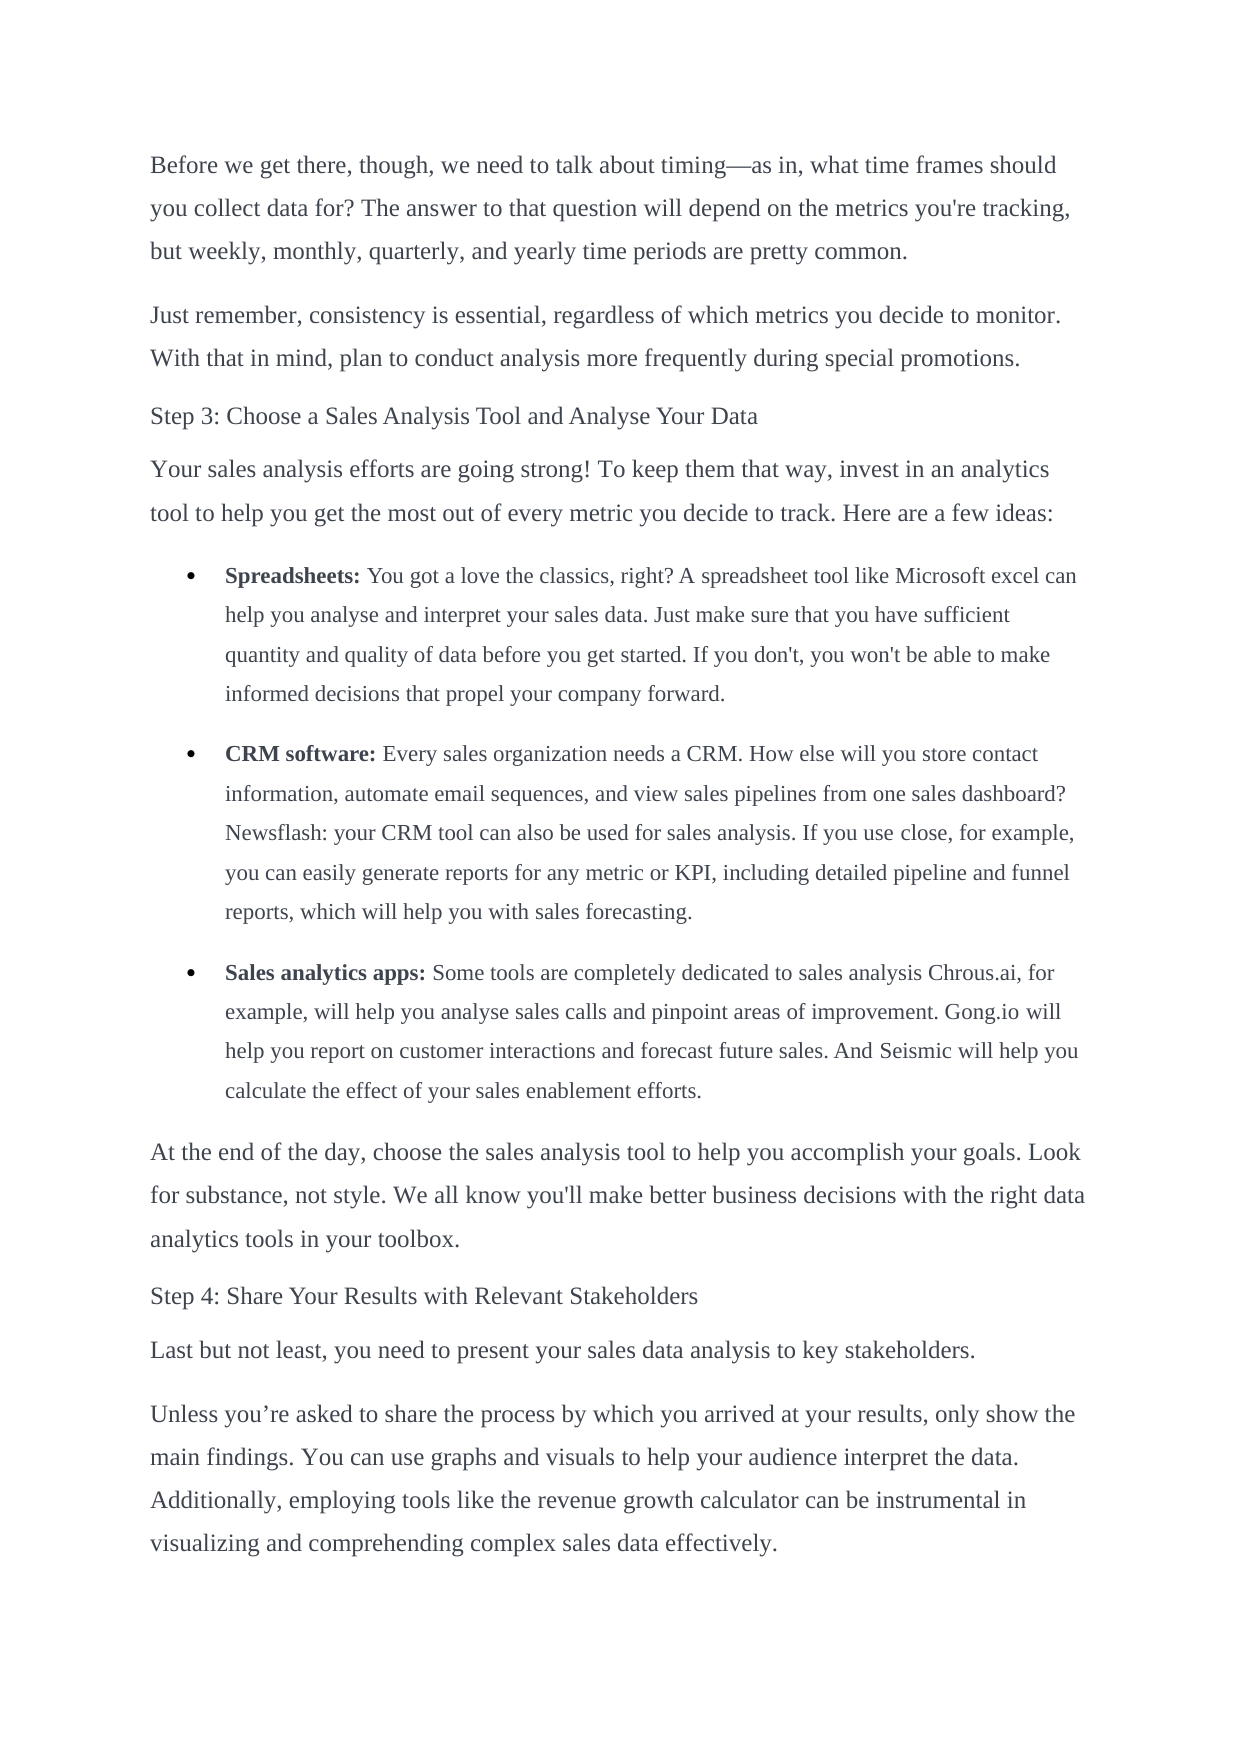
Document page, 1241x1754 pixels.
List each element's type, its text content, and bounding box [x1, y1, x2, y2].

subtitle Step 4: Share Your Results with Relevant Stakeholders [150, 1281, 1090, 1310]
list Spreadsheets: You got a love the classics, right? A spreadsheet tool like Microsoft excel can help you analyse and interpret your sales data. Just make sure that you have sufficient quantity and quality of data before you get started. If you don't, you won't be able to make informed decisions that propel your company forward. [187, 562, 1090, 706]
text Last but not least, you need to present your sales data analysis to key stakeholders. [150, 1335, 1090, 1364]
text Your sales analysis efforts are going strong! To keep them that way, invest in an analytics tool to help you get the most out of every metric you decide to track. Here are a few ideas: [150, 454, 1090, 526]
text Unless you’re asked to share the process by which you arrived at your results, only show the main findings. You can use graphs and visuals to help your audience interpret the data. Additionally, employing tools like the revenue growth calculator can be instrumental in visualizing and comprehending complex sales data effectively. [150, 1399, 1090, 1557]
subtitle Step 3: Choose a Sales Analysis Tool and Analyse Your Data [150, 401, 1090, 430]
text At the end of the day, choose the sales analysis tool to help you accomplish your goals. Look for substance, not style. We all know you'll make better business decisions with the right data analytics tools in your toolbox. [150, 1137, 1090, 1252]
list CRM software: Every sales organization needs a CRM. How else will you store contact information, automate email sequences, and view sales pipelines from one sales dashboard? Newsflash: your CRM tool can also be used for sales analysis. If you use close, for example, you can easily generate reports for any metric or KPI, including detailed pipeline and funnel reports, which will help you with sales forecasting. [187, 740, 1090, 925]
list Sales analytics apps: Some tools are completely dedicated to sales analysis Chrous.ai, for example, will help you analyse sales calls and pinpoint areas of improvement. Gong.io will help you report on customer interactions and forecast future sales. And Seismic will help you calculate the effect of your sales enablement efforts. [187, 959, 1090, 1103]
text Before we get there, though, we need to talk about timing—as in, what time frames should you collect data for? The answer to that question will depend on the metrics you're tracking, but weekly, monthly, quarterly, and yearly time periods are pretty common. [150, 150, 1090, 265]
text Just remember, consistency is essential, regardless of which metrics you decide to monitor. With that in mind, plan to conduct analysis more frequently during special promotions. [150, 300, 1090, 372]
